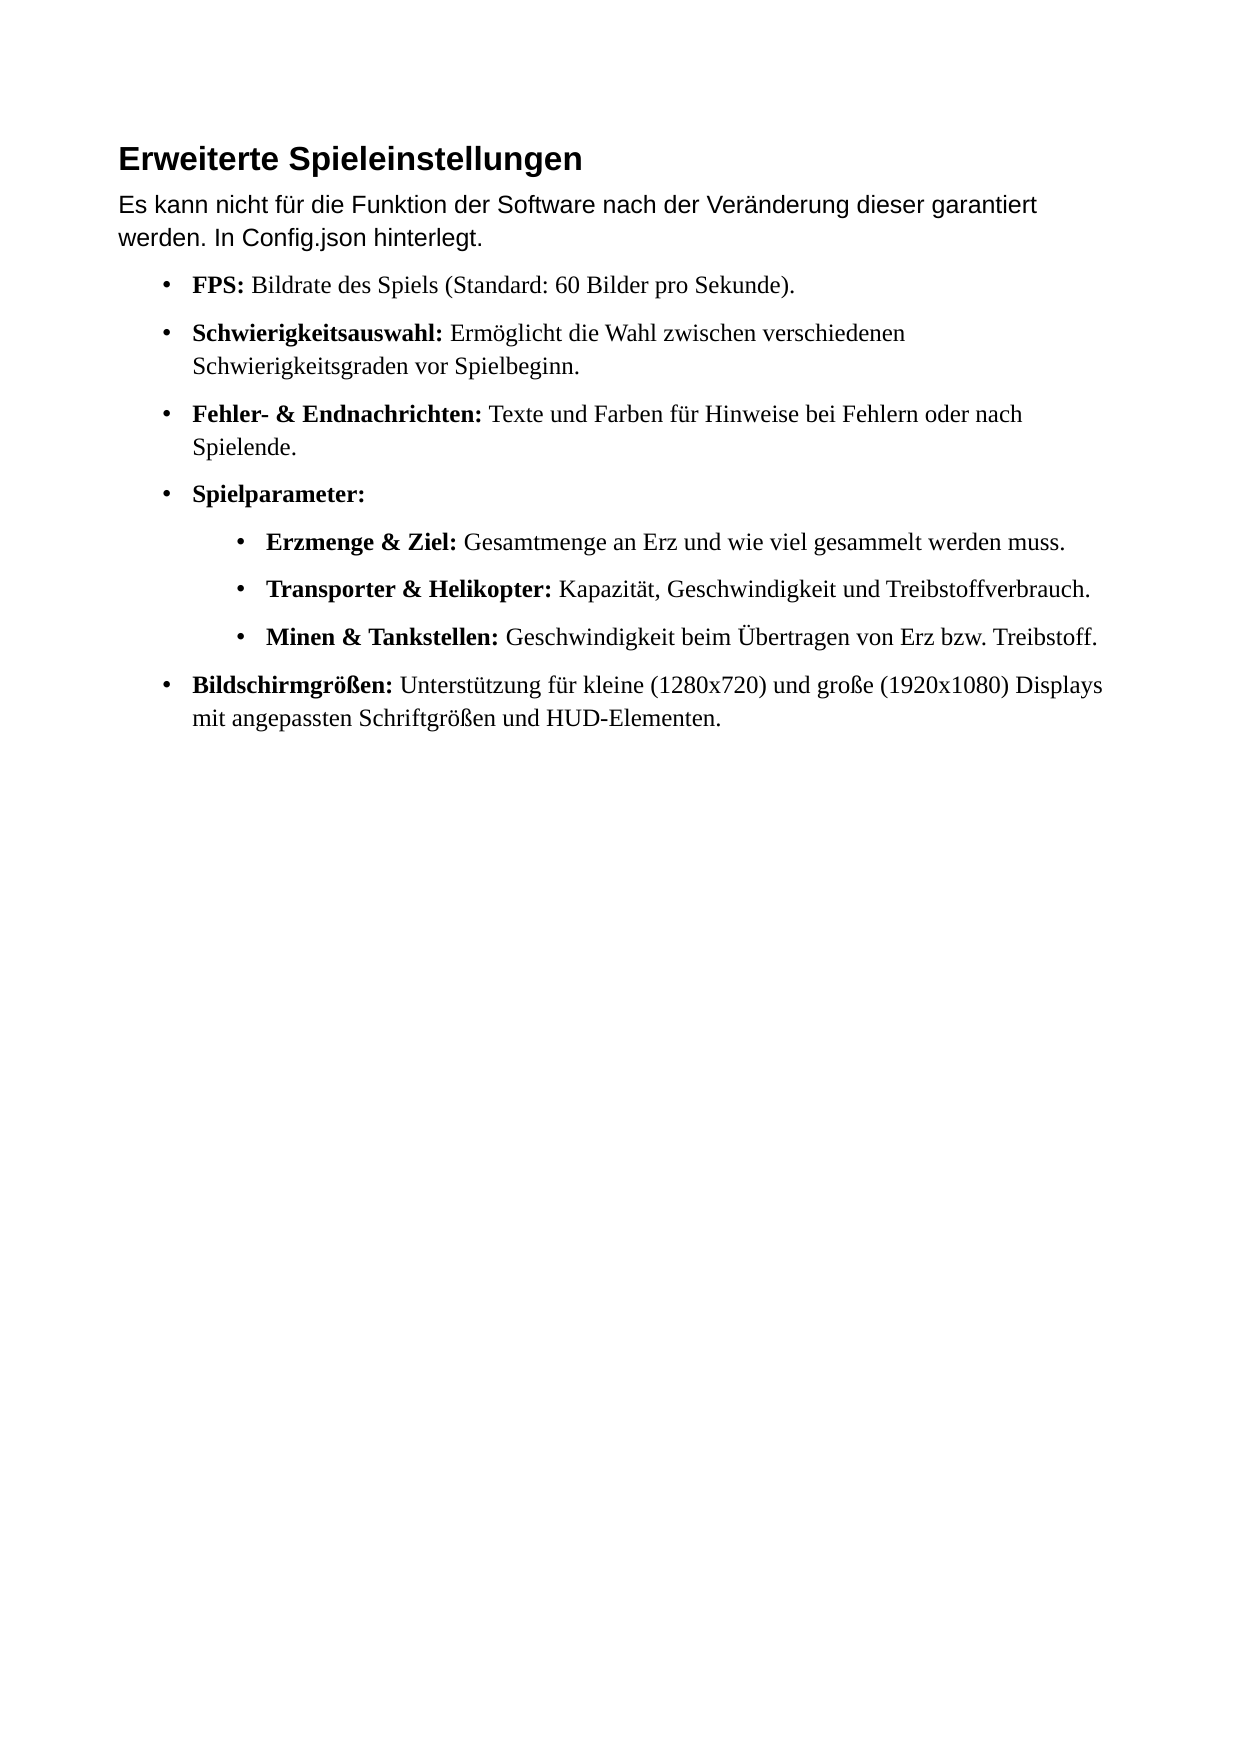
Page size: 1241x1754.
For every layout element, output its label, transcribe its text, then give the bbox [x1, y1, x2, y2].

subtitle Erweiterte Spieleinstellungen [118, 139, 1122, 177]
list Transporter & Helikopter: Kapazität, Geschwindigkeit und Treibstoffverbrauch. [236, 574, 1122, 603]
list Bildschirmgrößen: Unterstützung für kleine (1280x720) und große (1920x1080) Displays mit angepassten Schriftgrößen und HUD-Elementen. [162, 670, 1122, 732]
list Fehler- & Endnachrichten: Texte und Farben für Hinweise bei Fehlern oder nach Spielende. [162, 399, 1122, 461]
list Spielparameter: [162, 479, 1122, 508]
list Schwierigkeitsauswahl: Ermöglicht die Wahl zwischen verschiedenen Schwierigkeitsgraden vor Spielbeginn. [162, 318, 1122, 380]
text Es kann nicht für die Funktion der Software nach der Veränderung dieser garantiert werden. In Config.json hinterlegt. [118, 190, 1122, 252]
list Erzmenge & Ziel: Gesamtmenge an Erz und wie viel gesammelt werden muss. [236, 527, 1122, 556]
list FPS: Bildrate des Spiels (Standard: 60 Bilder pro Sekunde). [162, 271, 1122, 299]
list Minen & Tankstellen: Geschwindigkeit beim Übertragen von Erz bzw. Treibstoff. [236, 622, 1122, 651]
